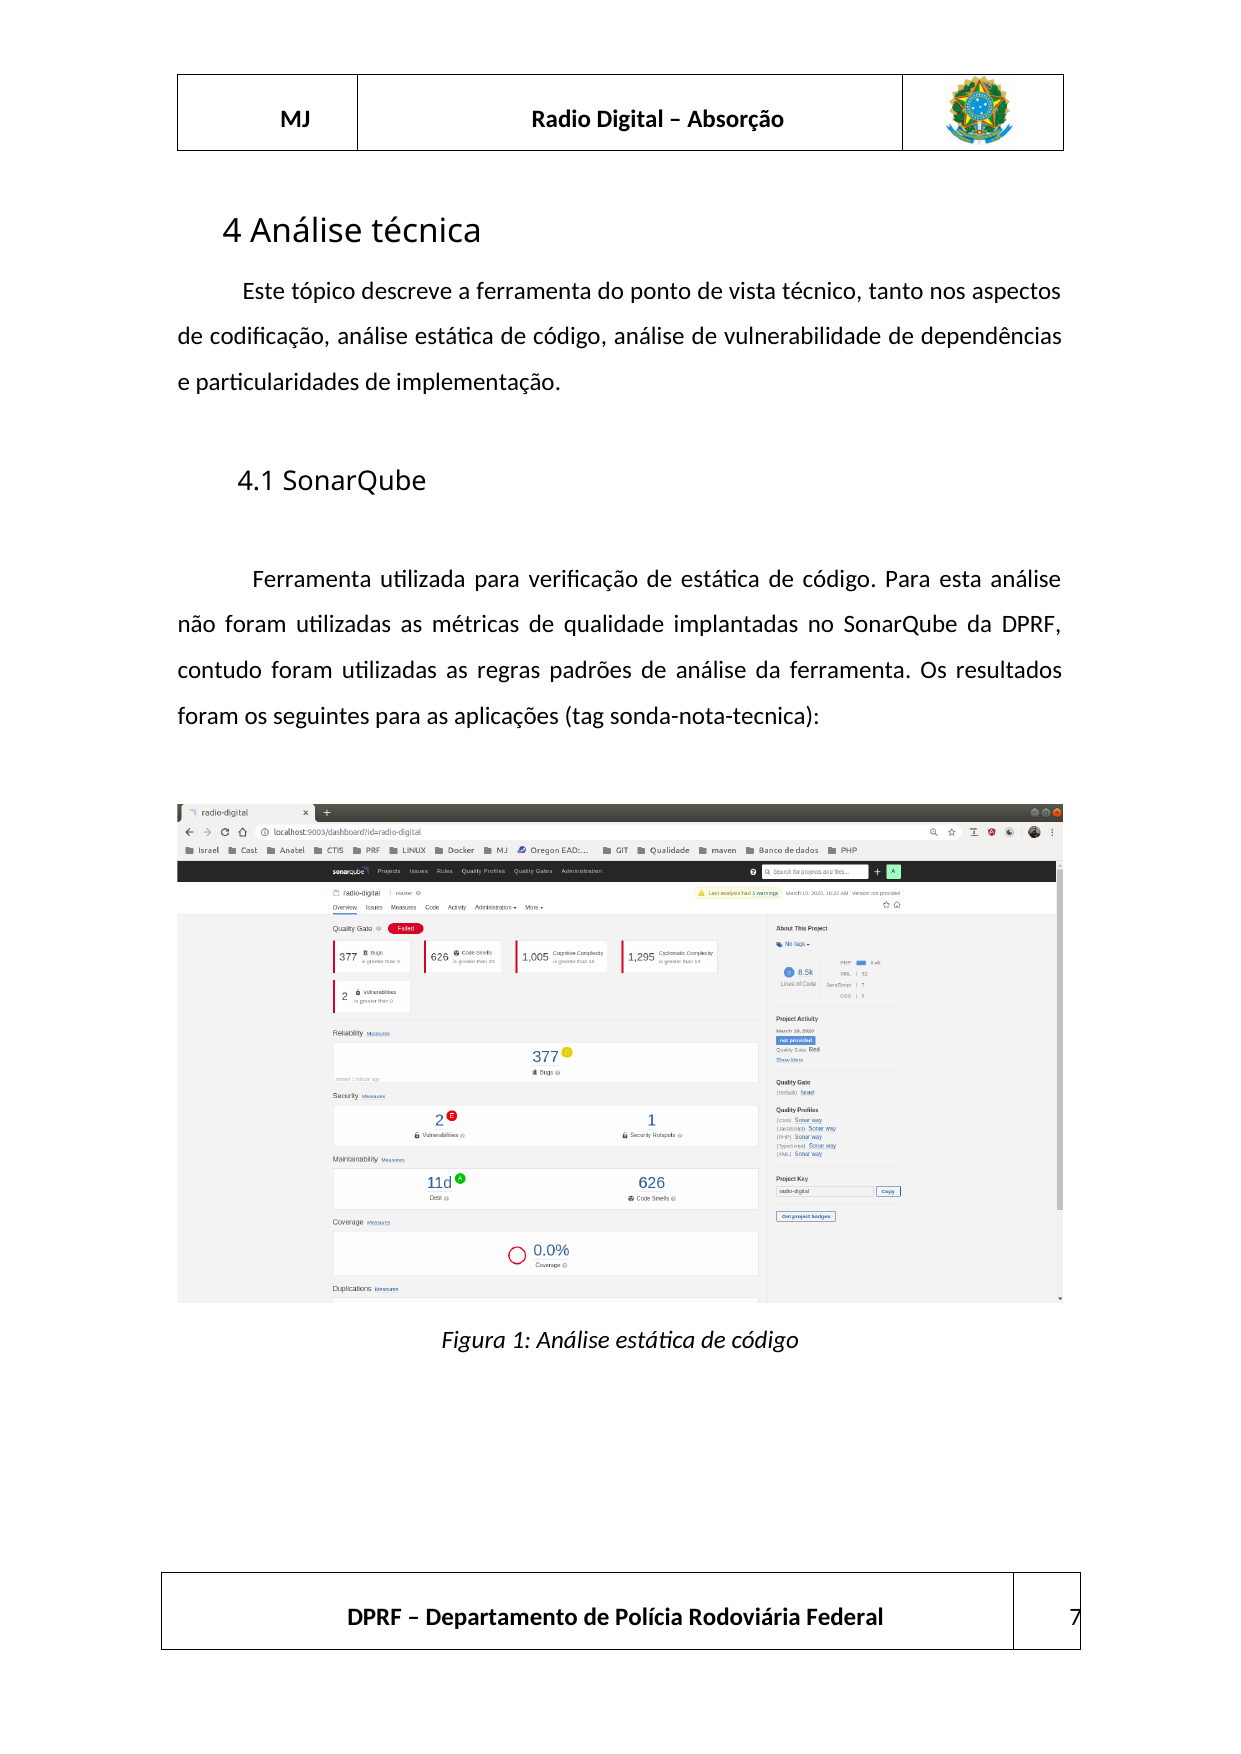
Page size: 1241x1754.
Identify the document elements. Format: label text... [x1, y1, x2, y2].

text Figura 1: Análise estática de código [177, 1303, 1063, 1354]
text Este tópico descreve a ferramenta do ponto de vista técnico, tanto nos aspectos de codificação, análise estática de código, análise de vulnerabilidade de dependências e particularidades de implementação. [177, 275, 1063, 397]
subtitle 4.1 SonarQube [177, 462, 237, 499]
subtitle 4.1 SonarQube [427, 462, 1063, 499]
text Ferramenta utilizada para verificação de estática de código. Para esta análise não foram utilizadas as métricas de qualidade implantadas no SonarQube da DPRF, contudo foram utilizadas as regras padrões de análise da ferramenta. Os resultados foram os seguintes para as aplicações (tag sonda-nota-tecnica): [177, 563, 1063, 731]
subtitle 4 Análise técnica [177, 207, 222, 252]
picture [177, 804, 1063, 1303]
picture [944, 75, 1020, 149]
subtitle 4 Análise técnica [482, 207, 1063, 252]
